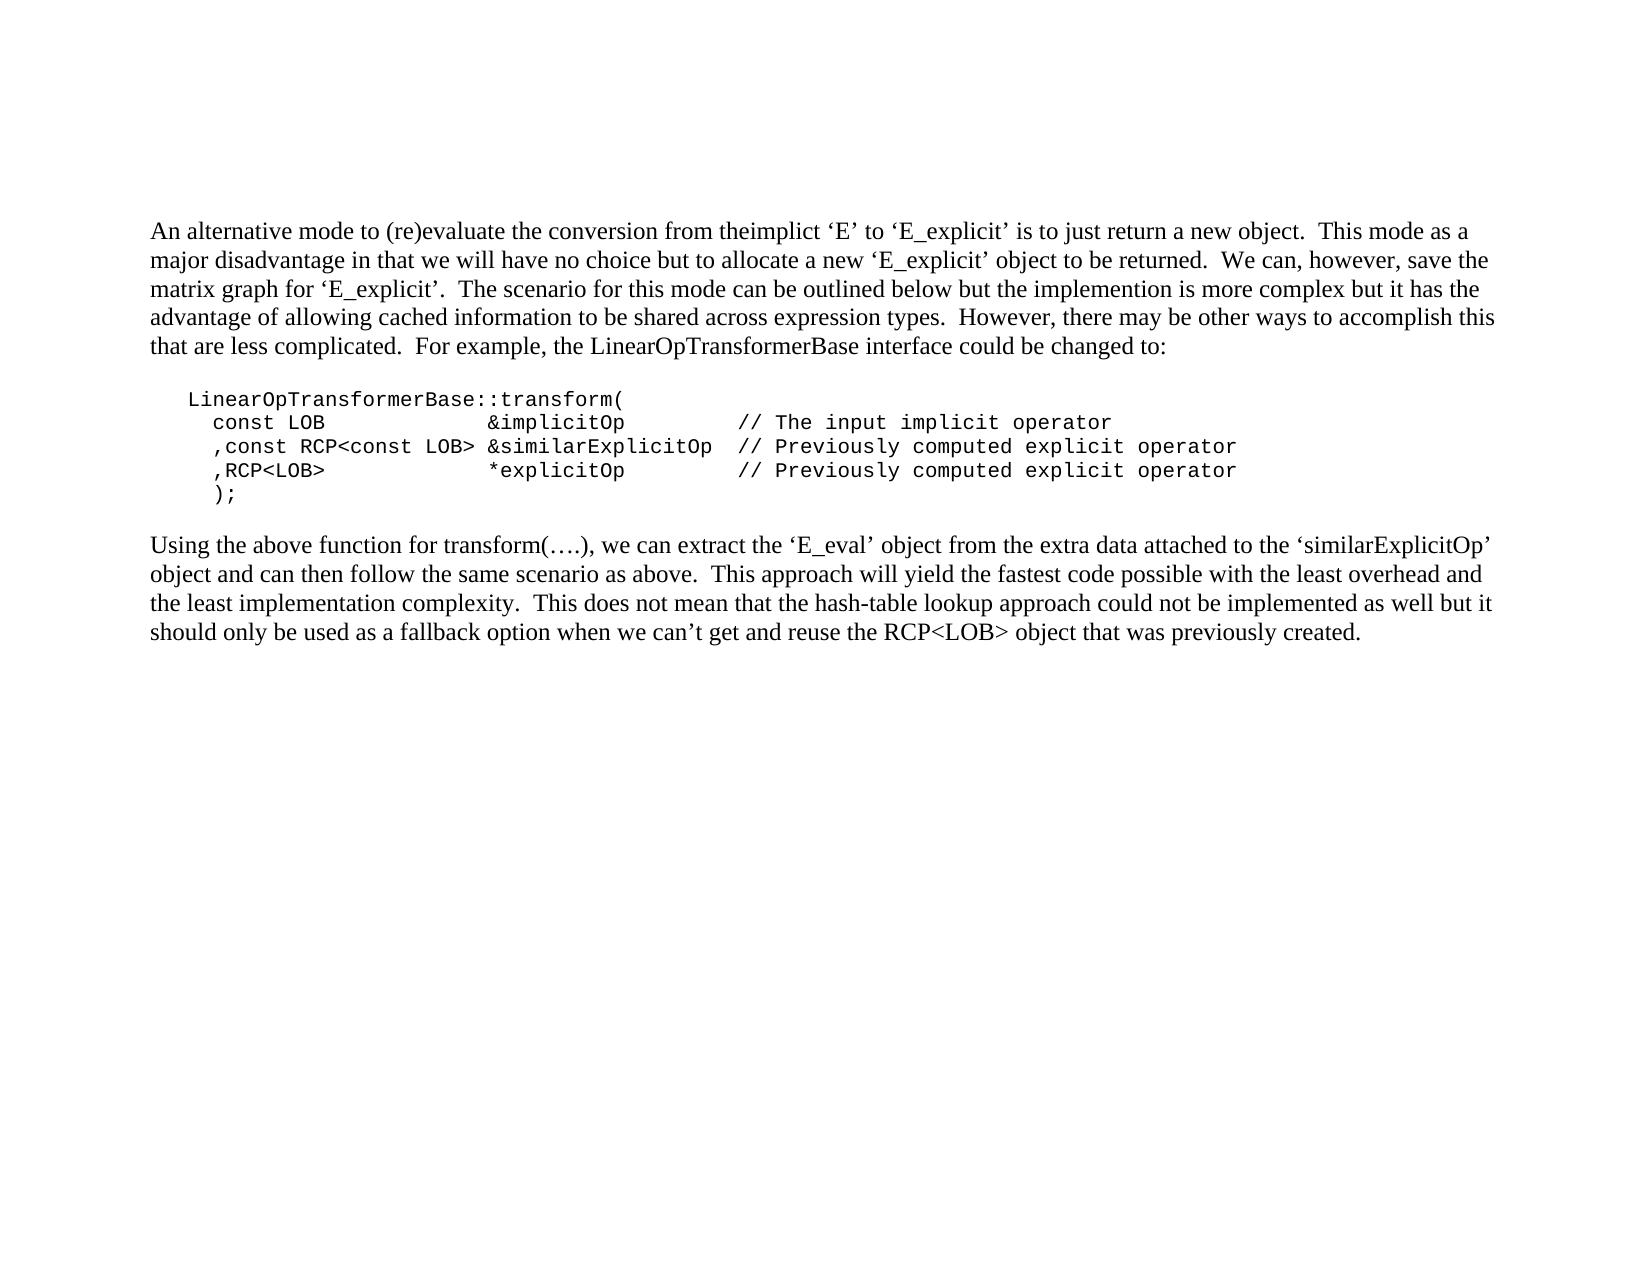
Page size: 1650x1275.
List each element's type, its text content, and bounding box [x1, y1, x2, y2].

text An alternative mode to (re)evaluate the conversion from theimplict ‘E’ to ‘E_explicit’ is to just return a new object. This mode as a major disadvantage in that we will have no choice but to allocate a new ‘E_explicit’ object to be returned. We can, however, save the matrix graph for ‘E_explicit’. The scenario for this mode can be outlined below but the implemention is more complex but it has the advantage of allowing cached information to be shared across expression types. However, there may be other ways to accomplish this that are less complicated. For example, the LinearOpTransformerBase interface could be changed to: [150, 216, 1500, 360]
text ,RCP<LOB> *explicitOp // Previously computed explicit operator [150, 460, 1500, 483]
text const LOB &implicitOp // The input implicit operator [150, 412, 1500, 436]
text LinearOpTransformerBase::transform( [150, 389, 1500, 412]
text ); [150, 483, 1500, 507]
text Using the above function for transform(….), we can extract the ‘E_eval’ object from the extra data attached to the ‘similarExplicitOp’ object and can then follow the same scenario as above. This approach will yield the fastest code possible with the least overhead and the least implementation complexity. This does not mean that the hash-table lookup approach could not be implemented as well but it should only be used as a fallback option when we can’t get and reuse the RCP<LOB> object that was previously created. [150, 531, 1500, 646]
text ,const RCP<const LOB> &similarExplicitOp // Previously computed explicit operator [150, 436, 1500, 460]
